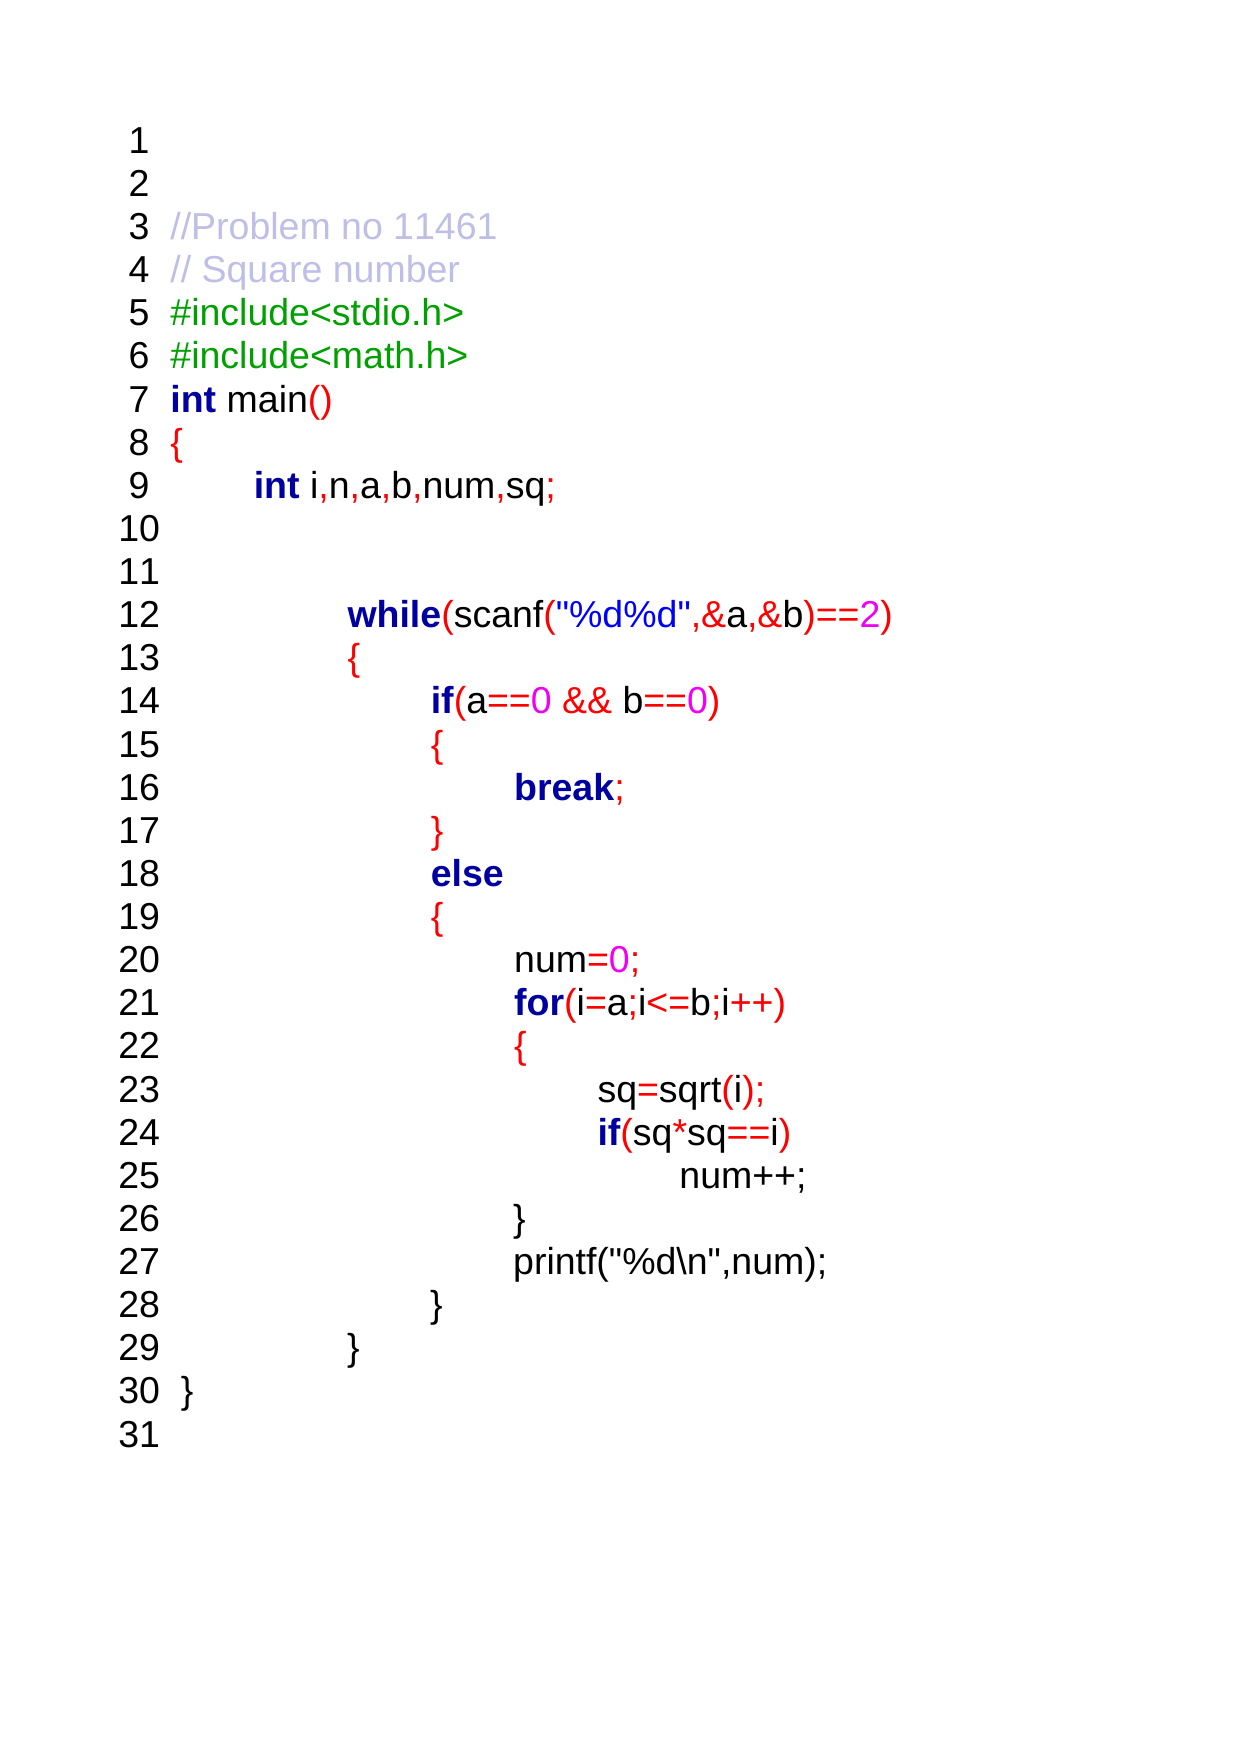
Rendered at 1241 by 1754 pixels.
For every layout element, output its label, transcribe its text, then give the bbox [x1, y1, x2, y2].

subtitle 7 int main() [308, 377, 1122, 420]
subtitle 12 while(scanf("%d%d",&a,&b)==2) [118, 592, 1122, 636]
subtitle 9 int i,n,a,b,num,sq; [318, 463, 329, 506]
subtitle 21 for(i=a;i<=b;i++) [711, 981, 721, 1024]
subtitle 7 int main() [118, 377, 226, 420]
subtitle 23 sq=sqrt(i); [118, 1067, 597, 1110]
subtitle 28 } [118, 1282, 1122, 1326]
subtitle 29 } [118, 1326, 1122, 1369]
subtitle 3 //Problem no 11461 [118, 204, 1122, 247]
subtitle 9 int i,n,a,b,num,sq; [349, 463, 360, 506]
subtitle 9 int i,n,a,b,num,sq; [412, 463, 422, 506]
subtitle 6 #include<math.h> [118, 334, 1122, 377]
subtitle 13 { [118, 636, 1122, 679]
subtitle 16 break; [118, 765, 1122, 808]
subtitle 2 [118, 161, 1122, 204]
subtitle 21 for(i=a;i<=b;i++) [646, 981, 690, 1024]
subtitle 1 [118, 118, 1122, 161]
subtitle 23 sq=sqrt(i); [742, 1067, 1122, 1110]
subtitle 22 { [118, 1024, 1122, 1067]
subtitle 14 if(a==0 && b==0) [643, 679, 1122, 722]
subtitle 18 else [118, 851, 1122, 894]
subtitle 14 if(a==0 && b==0) [118, 679, 466, 722]
subtitle 4 // Square number [118, 247, 1122, 291]
subtitle 21 for(i=a;i<=b;i++) [627, 981, 638, 1024]
subtitle 9 int i,n,a,b,num,sq; [545, 463, 1122, 506]
subtitle 19 { [118, 894, 1122, 937]
subtitle 17 } [118, 808, 1122, 851]
subtitle 24 if(sq*sq==i) [726, 1110, 770, 1153]
subtitle 23 sq=sqrt(i); [637, 1067, 659, 1110]
subtitle 11 [118, 549, 1122, 592]
subtitle 25 num++; [118, 1153, 1122, 1196]
subtitle 15 { [118, 722, 1122, 765]
subtitle 9 int i,n,a,b,num,sq; [118, 463, 310, 506]
subtitle 9 int i,n,a,b,num,sq; [381, 463, 391, 506]
subtitle 8 { [118, 420, 1122, 463]
subtitle 21 for(i=a;i<=b;i++) [729, 981, 1122, 1024]
subtitle 27 printf("%d\n",num); [118, 1239, 1122, 1282]
subtitle 24 if(sq*sq==i) [118, 1110, 633, 1153]
subtitle 31 [118, 1412, 1122, 1455]
subtitle 23 sq=sqrt(i); [721, 1067, 734, 1110]
subtitle 24 if(sq*sq==i) [672, 1110, 687, 1153]
subtitle 24 if(sq*sq==i) [778, 1110, 1122, 1153]
subtitle 10 [118, 506, 1122, 549]
subtitle 20 num=0; [118, 937, 1122, 981]
subtitle 30 } [118, 1369, 1122, 1412]
subtitle 14 if(a==0 && b==0) [487, 679, 622, 722]
subtitle 21 for(i=a;i<=b;i++) [118, 981, 576, 1024]
subtitle 9 int i,n,a,b,num,sq; [495, 463, 506, 506]
subtitle 26 } [118, 1196, 1122, 1239]
subtitle 21 for(i=a;i<=b;i++) [585, 981, 607, 1024]
subtitle 5 #include<stdio.h> [118, 291, 1122, 334]
